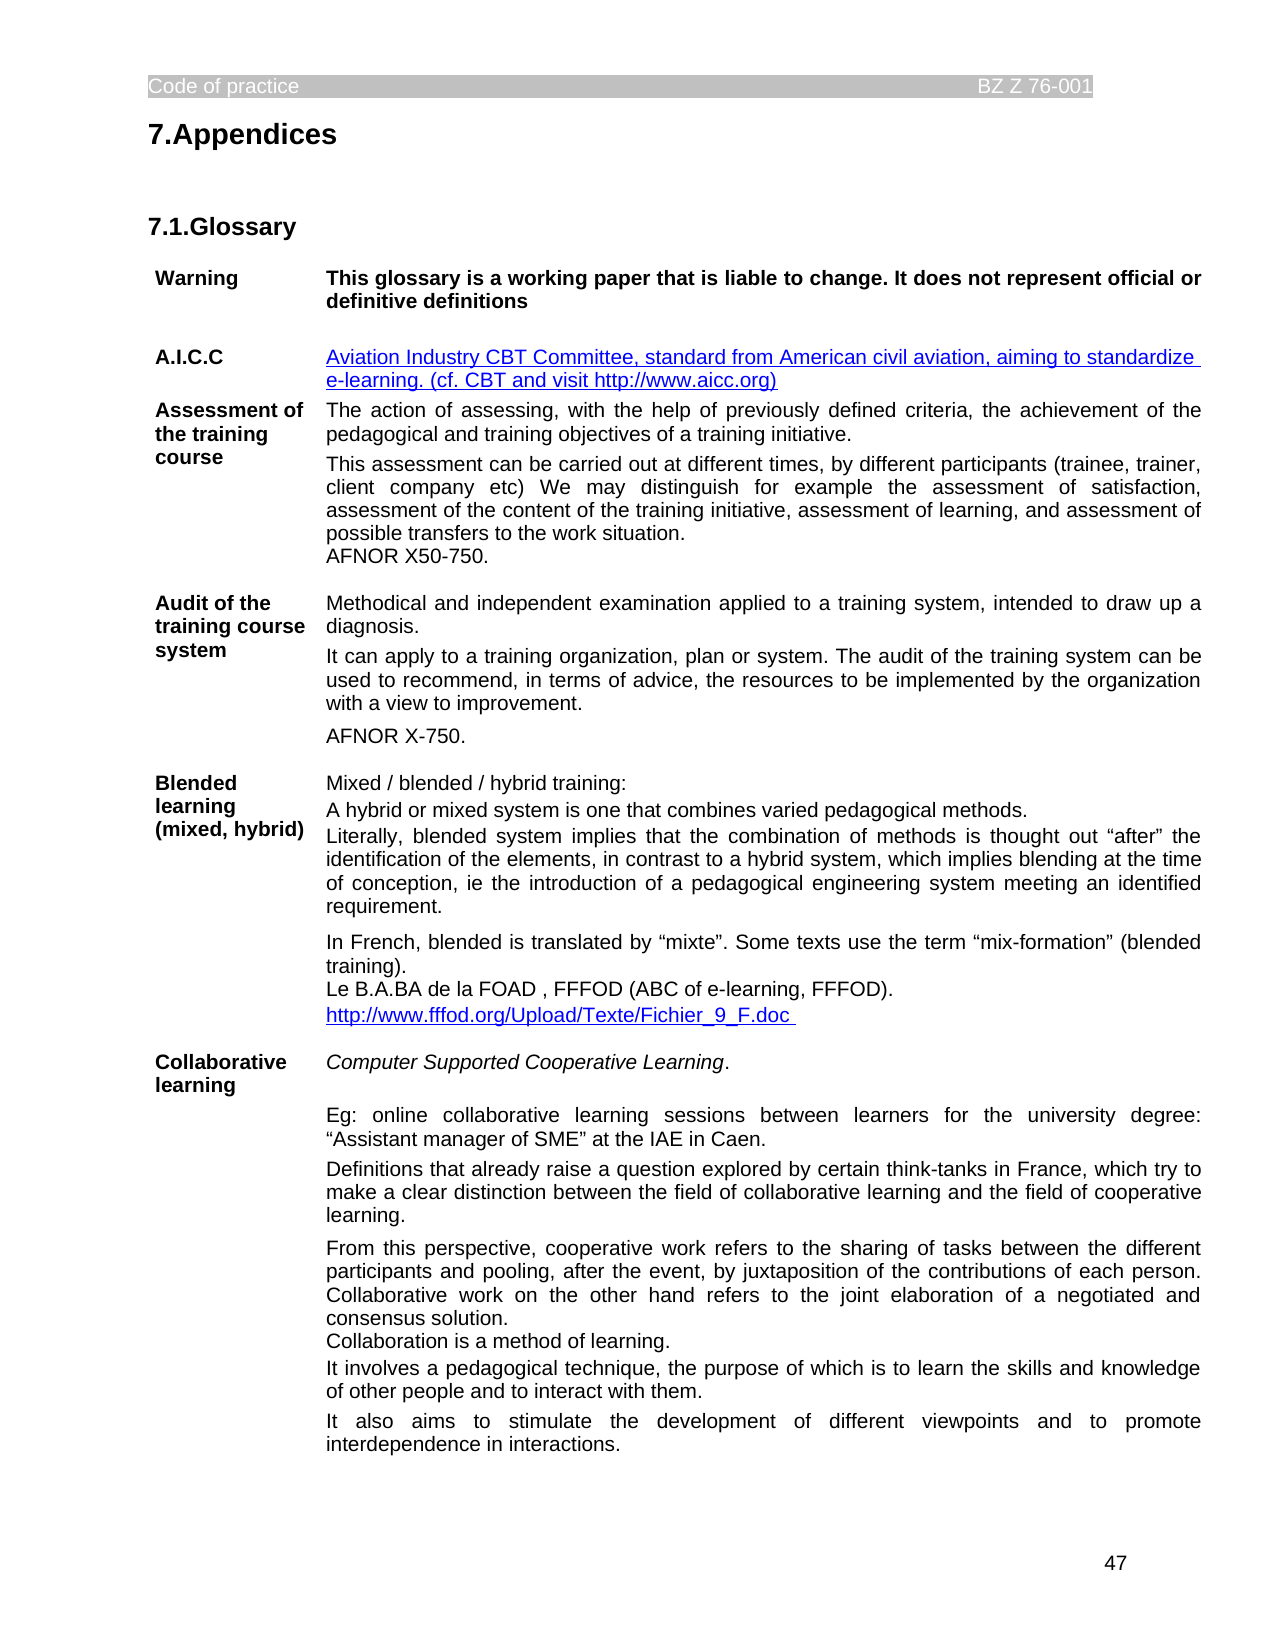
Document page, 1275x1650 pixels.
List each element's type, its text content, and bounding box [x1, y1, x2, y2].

subtitle Glossary [148, 213, 1127, 241]
table_cell Eg: online collaborative learning sessions between learners for the university degree: “Assistant manager of SME” at the IAE in Caen. [319, 1104, 1210, 1157]
table_cell It also aims to stimulate the development of different viewpoints and to promote interdependence in interactions. [319, 1409, 1210, 1462]
table_cell Literally, blended system implies that the combination of methods is thought out “after” the identification of the elements, in contrast to a hybrid system, which implies blending at the time of conception, ie the introduction of a pedagogical engineering system meeting an identified requirement. [319, 825, 1210, 931]
table_header Mixed / blended / hybrid training: [319, 772, 1210, 798]
table_cell Definitions that already raise a question explored by certain think-tanks in France, which try to make a clear distinction between the field of collaborative learning and the field of cooperative learning. [319, 1157, 1210, 1237]
table_cell In French, blended is translated by “mixte”. Some texts use the term “mix-formation” (blended training). [319, 931, 1210, 977]
table_header This glossary is a working paper that is liable to change. It does not represent official or definitive definitions [319, 266, 1210, 319]
table_header Methodical and independent examination applied to a training system, intended to draw up a diagnosis. [319, 592, 1210, 645]
table_cell [319, 319, 1210, 346]
table_cell http://www.fffod.org/Upload/Texte/Fichier_9_F.doc [319, 1004, 1210, 1051]
table_cell Aviation Industry CBT Committee, standard from American civil aviation, aiming to standardize e-learning. (cf. CBT and visit http://www.aicc.org) [319, 346, 1210, 399]
table_cell Le B.A.BA de la FOAD , FFFOD (ABC of e-learning, FFFOD). [319, 978, 1210, 1004]
table_header The action of assessing, with the help of previously defined criteria, the achievement of the pedagogical and training objectives of a training initiative. [319, 399, 1210, 452]
table_cell Assessment of the training course [148, 399, 318, 592]
table_header Warning [148, 266, 318, 319]
table_cell A hybrid or mixed system is one that combines varied pedagogical methods. [319, 798, 1210, 825]
table_cell It can apply to a training organization, plan or system. The audit of the training system can be used to recommend, in terms of advice, the resources to be implemented by the organization with a view to improvement. [319, 645, 1210, 725]
table_cell From this perspective, cooperative work refers to the sharing of tasks between the different participants and pooling, after the event, by juxtaposition of the contributions of each person. Collaborative work on the other hand refers to the joint elaboration of a negotiated and consensus solution. [319, 1237, 1210, 1330]
table_cell Collaborative learning [148, 1051, 318, 1462]
table_cell AFNOR X-750. [319, 725, 1210, 772]
table_cell [148, 319, 318, 346]
table_cell This assessment can be carried out at different times, by different participants (trainee, trainer, client company etc) We may distinguish for example the assessment of satisfaction, assessment of the content of the training initiative, assessment of learning, and assessment of possible transfers to the work situation. [319, 452, 1210, 545]
table_cell Collaboration is a method of learning. [319, 1330, 1210, 1356]
table_cell It involves a pedagogical technique, the purpose of which is to learn the skills and knowledge of other people and to interact with them. [319, 1356, 1210, 1409]
table_cell Audit of the training course system [148, 592, 318, 772]
subtitle Appendices [148, 118, 1127, 151]
table_cell Blended learning (mixed, hybrid) [148, 772, 318, 1051]
table_cell A.I.C.C [148, 346, 318, 399]
table_cell AFNOR X50-750. [319, 545, 1210, 592]
table_header Computer Supported Cooperative Learning. [319, 1051, 1210, 1104]
